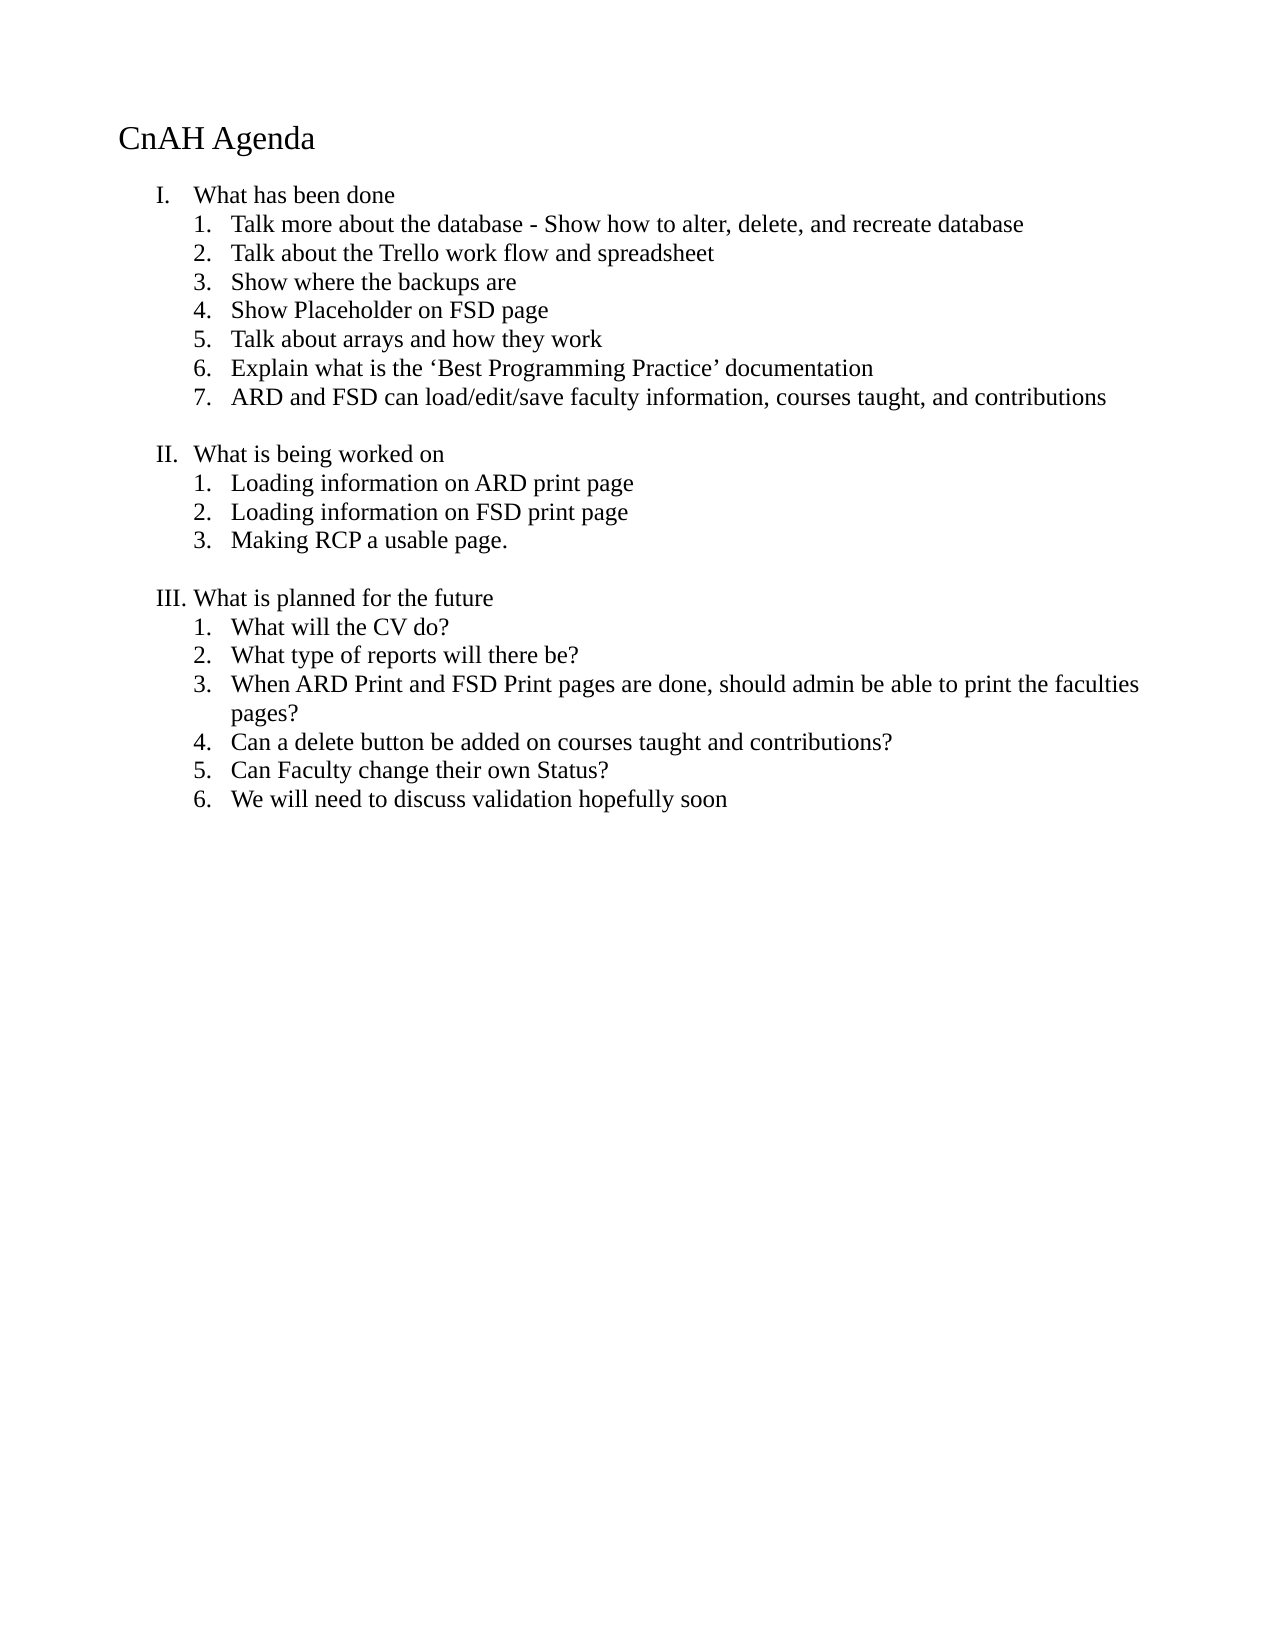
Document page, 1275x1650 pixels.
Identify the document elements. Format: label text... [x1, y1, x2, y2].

list What type of reports will there be? [193, 641, 1157, 669]
list Making RCP a usable page. [193, 526, 1157, 554]
list What will the CV do? [193, 612, 1157, 641]
list What is planned for the future [156, 583, 1157, 612]
list Talk more about the database - Show how to alter, delete, and recreate database [193, 209, 1157, 238]
list ARD and FSD can load/edit/save faculty information, courses taught, and contributions [193, 382, 1157, 411]
list Show Placeholder on FSD page [193, 296, 1157, 324]
list Loading information on ARD print page [193, 468, 1157, 497]
list What has been done [156, 181, 1157, 209]
list Loading information on FSD print page [193, 497, 1157, 526]
list Show where the backups are [193, 267, 1157, 296]
list Explain what is the ‘Best Programming Practice’ documentation [193, 353, 1157, 382]
list Can a delete button be added on courses taught and contributions? [193, 727, 1157, 756]
list What is being worked on [156, 439, 1157, 468]
list Talk about the Trello work flow and spreadsheet [193, 238, 1157, 267]
list When ARD Print and FSD Print pages are done, should admin be able to print the faculties pages? [193, 669, 1157, 727]
list Can Faculty change their own Status? [193, 756, 1157, 784]
list We will need to discuss validation hopefully soon [193, 784, 1157, 813]
list Talk about arrays and how they work [193, 324, 1157, 353]
text CnAH Agenda [118, 118, 1157, 156]
